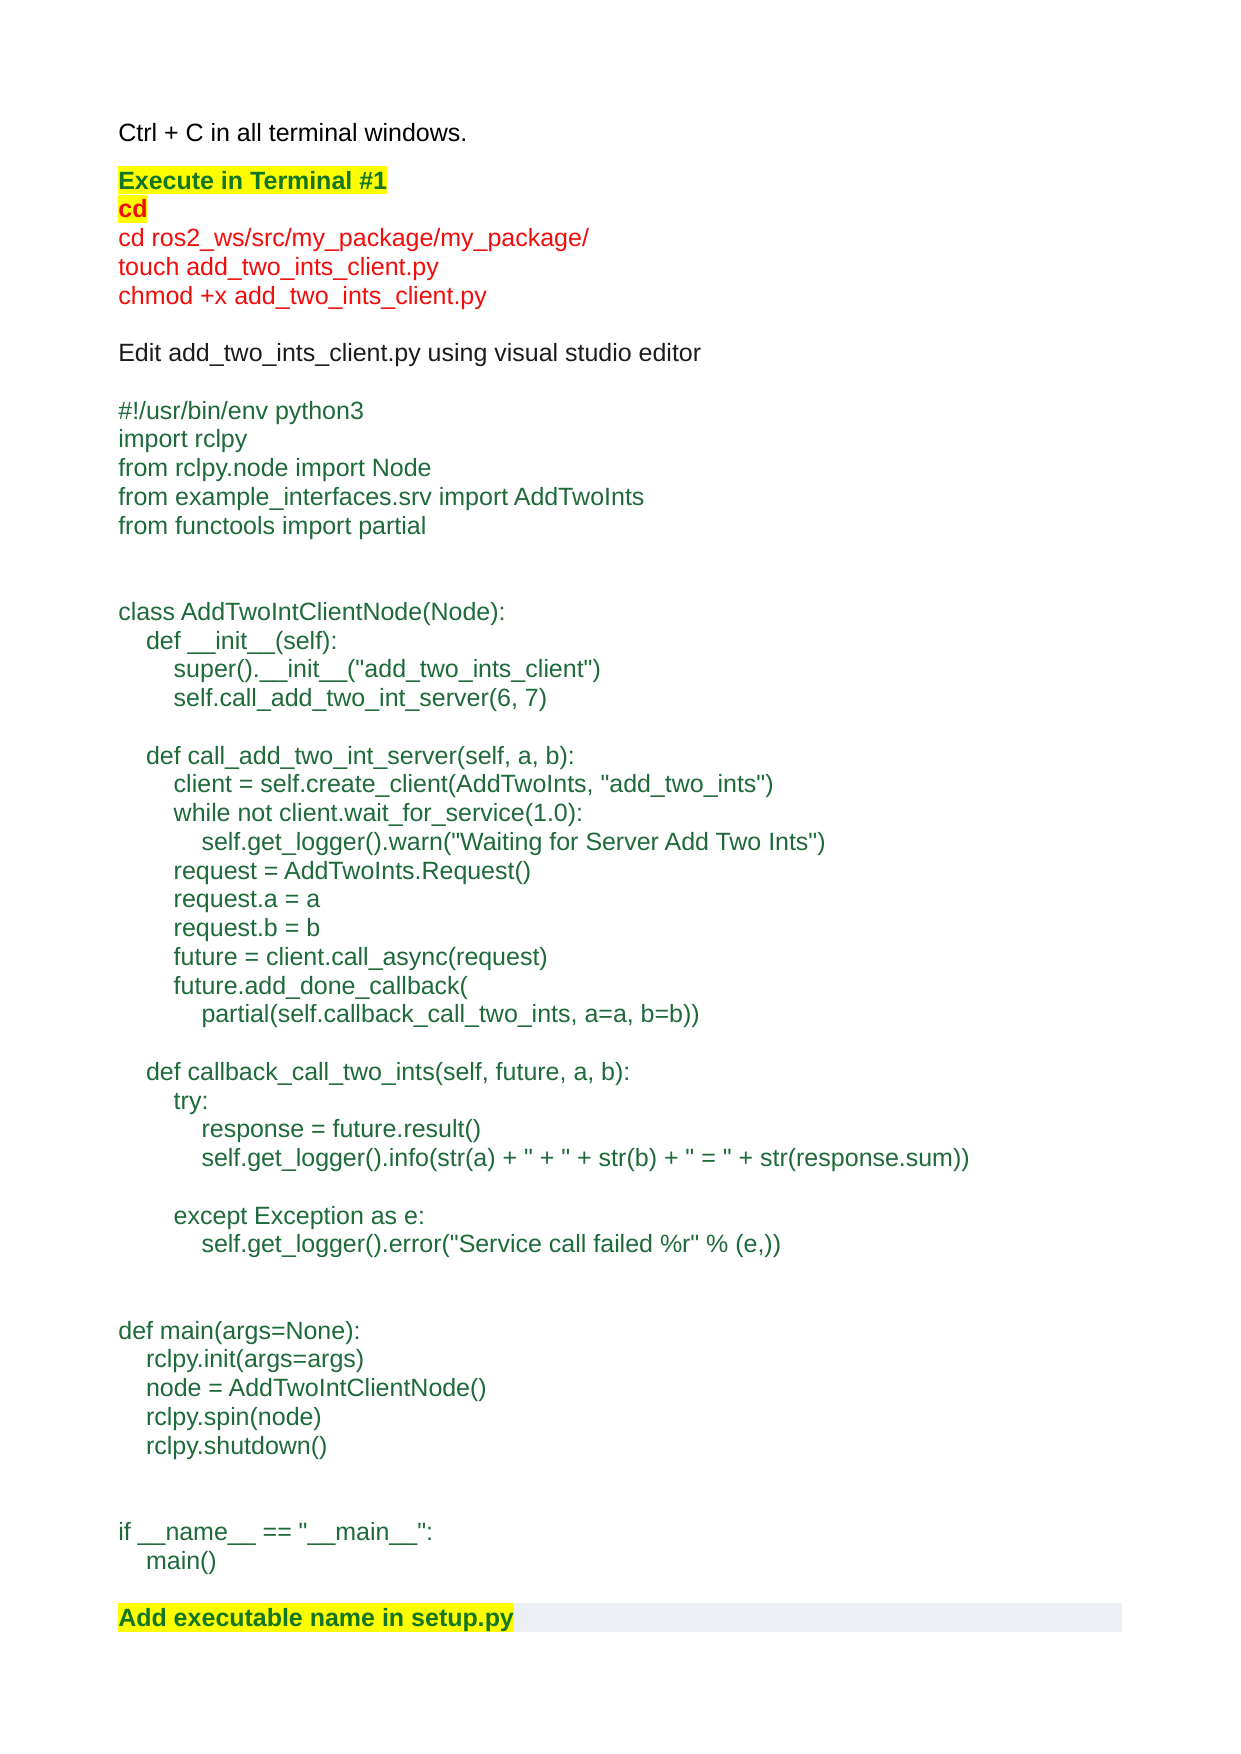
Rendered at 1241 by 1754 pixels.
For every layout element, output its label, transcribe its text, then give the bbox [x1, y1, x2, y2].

text request.b = b [118, 913, 1122, 942]
text rclpy.init(args=args) [118, 1344, 1122, 1373]
text while not client.wait_for_service(1.0): [118, 798, 1122, 827]
text partial(self.callback_call_two_ints, a=a, b=b)) [118, 999, 1122, 1028]
text try: [118, 1086, 1122, 1114]
text rclpy.shutdown() [118, 1431, 1122, 1459]
text def __init__(self): [118, 626, 1122, 654]
text def call_add_two_int_server(self, a, b): [118, 741, 1122, 769]
text if __name__ == "__main__": [118, 1517, 1122, 1546]
text node = AddTwoIntClientNode() [118, 1373, 1122, 1402]
text def callback_call_two_ints(self, future, a, b): [118, 1057, 1122, 1086]
text self.call_add_two_int_server(6, 7) [118, 683, 1122, 712]
text from functools import partial [118, 511, 1122, 539]
text Add executable name in setup.py [118, 1603, 1122, 1632]
text response = future.result() [118, 1114, 1122, 1143]
text from example_interfaces.srv import AddTwoInts [118, 482, 1122, 511]
text main() [118, 1546, 1122, 1574]
text import rclpy [118, 424, 1122, 453]
text rclpy.spin(node) [118, 1402, 1122, 1431]
text self.get_logger().error("Service call failed %r" % (e,)) [118, 1229, 1122, 1258]
text request = AddTwoInts.Request() [118, 856, 1122, 884]
text from rclpy.node import Node [118, 453, 1122, 482]
text cd [118, 194, 1122, 223]
text except Exception as e: [118, 1201, 1122, 1229]
text class AddTwoIntClientNode(Node): [118, 597, 1122, 626]
text request.a = a [118, 884, 1122, 913]
text Ctrl + C in all terminal windows. [118, 118, 1122, 147]
text Edit add_two_ints_client.py using visual studio editor [118, 338, 1122, 367]
text #!/usr/bin/env python3 [118, 396, 1122, 424]
text Execute in Terminal #1 [118, 166, 1122, 194]
text def main(args=None): [118, 1316, 1122, 1344]
text super().__init__("add_two_ints_client") [118, 654, 1122, 683]
text self.get_logger().info(str(a) + " + " + str(b) + " = " + str(response.sum)) [118, 1143, 1122, 1172]
text touch add_two_ints_client.py [118, 252, 1122, 281]
text client = self.create_client(AddTwoInts, "add_two_ints") [118, 769, 1122, 798]
text chmod +x add_two_ints_client.py [118, 281, 1122, 309]
text future.add_done_callback( [118, 971, 1122, 999]
text self.get_logger().warn("Waiting for Server Add Two Ints") [118, 827, 1122, 856]
text future = client.call_async(request) [118, 942, 1122, 971]
text cd ros2_ws/src/my_package/my_package/ [118, 223, 1122, 252]
